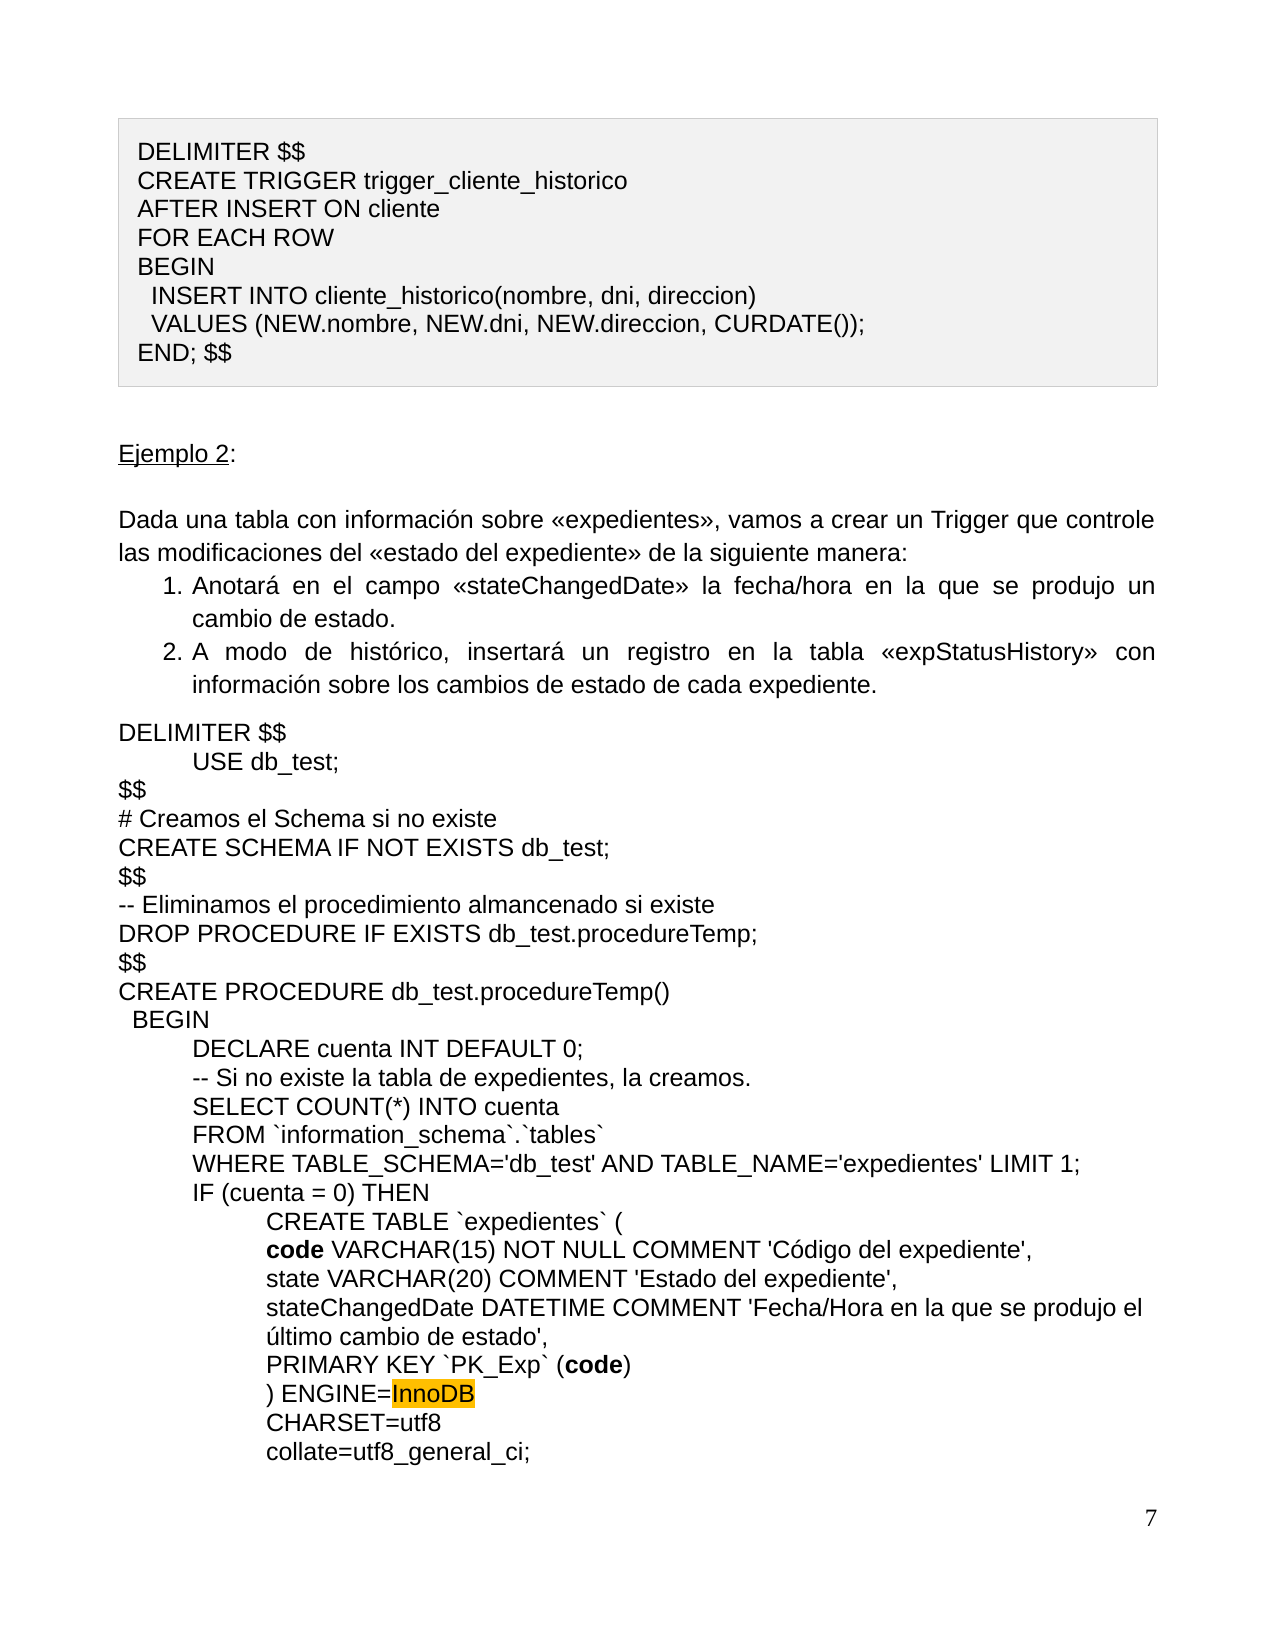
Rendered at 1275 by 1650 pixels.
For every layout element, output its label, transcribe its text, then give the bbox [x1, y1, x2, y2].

text PRIMARY KEY `PK_Exp` (code) [118, 1351, 1157, 1379]
list Anotará en el campo «stateChangedDate» la fecha/hora en la que se produjo un cambio de estado. [162, 571, 1157, 633]
text FROM `information_schema`.`tables` [118, 1121, 1157, 1149]
text Ejemplo 2: [118, 439, 1157, 468]
text # Creamos el Schema si no existe [118, 804, 1157, 833]
text VALUES (NEW.nombre, NEW.dni, NEW.direccion, CURDATE()); [119, 291, 1157, 319]
text BEGIN [295, 233, 307, 244]
text BEGIN [119, 233, 1157, 262]
text CREATE SCHEMA IF NOT EXISTS db_test; [118, 833, 1157, 862]
text BEGIN [156, 233, 168, 244]
text INSERT INTO cliente_historico(nombre, dni, direccion) [119, 262, 1157, 291]
text WHERE TABLE_SCHEMA='db_test' AND TABLE_NAME='expedientes' LIMIT 1; [118, 1149, 1157, 1178]
text stateChangedDate DATETIME COMMENT 'Fecha/Hora en la que se produjo el último cambio de estado', [118, 1293, 1157, 1351]
text CREATE PROCEDURE db_test.procedureTemp() [118, 977, 1157, 1006]
text -- Si no existe la tabla de expedientes, la creamos. [118, 1063, 1157, 1092]
text $$ [118, 948, 1157, 977]
text -- Eliminamos el procedimiento almancenado si existe [118, 891, 1157, 919]
text USE db_test; [118, 747, 1157, 776]
text ) ENGINE=InnoDB [118, 1379, 1157, 1408]
text SELECT COUNT(*) INTO cuenta [118, 1092, 1157, 1121]
text collate=utf8_general_ci; [118, 1437, 1157, 1466]
text IF (cuenta = 0) THEN [118, 1178, 1157, 1207]
text AFTER INSERT ON cliente [119, 176, 1157, 204]
text DELIMITER $$ [118, 718, 1157, 747]
text BEGIN [118, 1006, 1157, 1034]
text DECLARE cuenta INT DEFAULT 0; [118, 1034, 1157, 1063]
text DELIMITER $$ [119, 119, 1157, 147]
text CREATE TRIGGER trigger_cliente_historico [119, 147, 1157, 176]
text $$ [118, 862, 1157, 891]
text DROP PROCEDURE IF EXISTS db_test.procedureTemp; [118, 919, 1157, 948]
text CHARSET=utf8 [118, 1408, 1157, 1437]
text code VARCHAR(15) NOT NULL COMMENT 'Código del expediente', [118, 1236, 1157, 1264]
text CREATE TABLE `expedientes` ( [118, 1207, 1157, 1236]
text FOR EACH ROW [119, 204, 1157, 233]
text END; $$ [119, 319, 1157, 386]
list A modo de histórico, insertará un registro en la tabla «expStatusHistory» con información sobre los cambios de estado de cada expediente. [162, 637, 1157, 699]
text Dada una tabla con información sobre «expedientes», vamos a crear un Trigger que controle las modificaciones del «estado del expediente» de la siguiente manera: [118, 505, 1157, 567]
text state VARCHAR(20) COMMENT 'Estado del expediente', [118, 1264, 1157, 1293]
text $$ [118, 776, 1157, 804]
